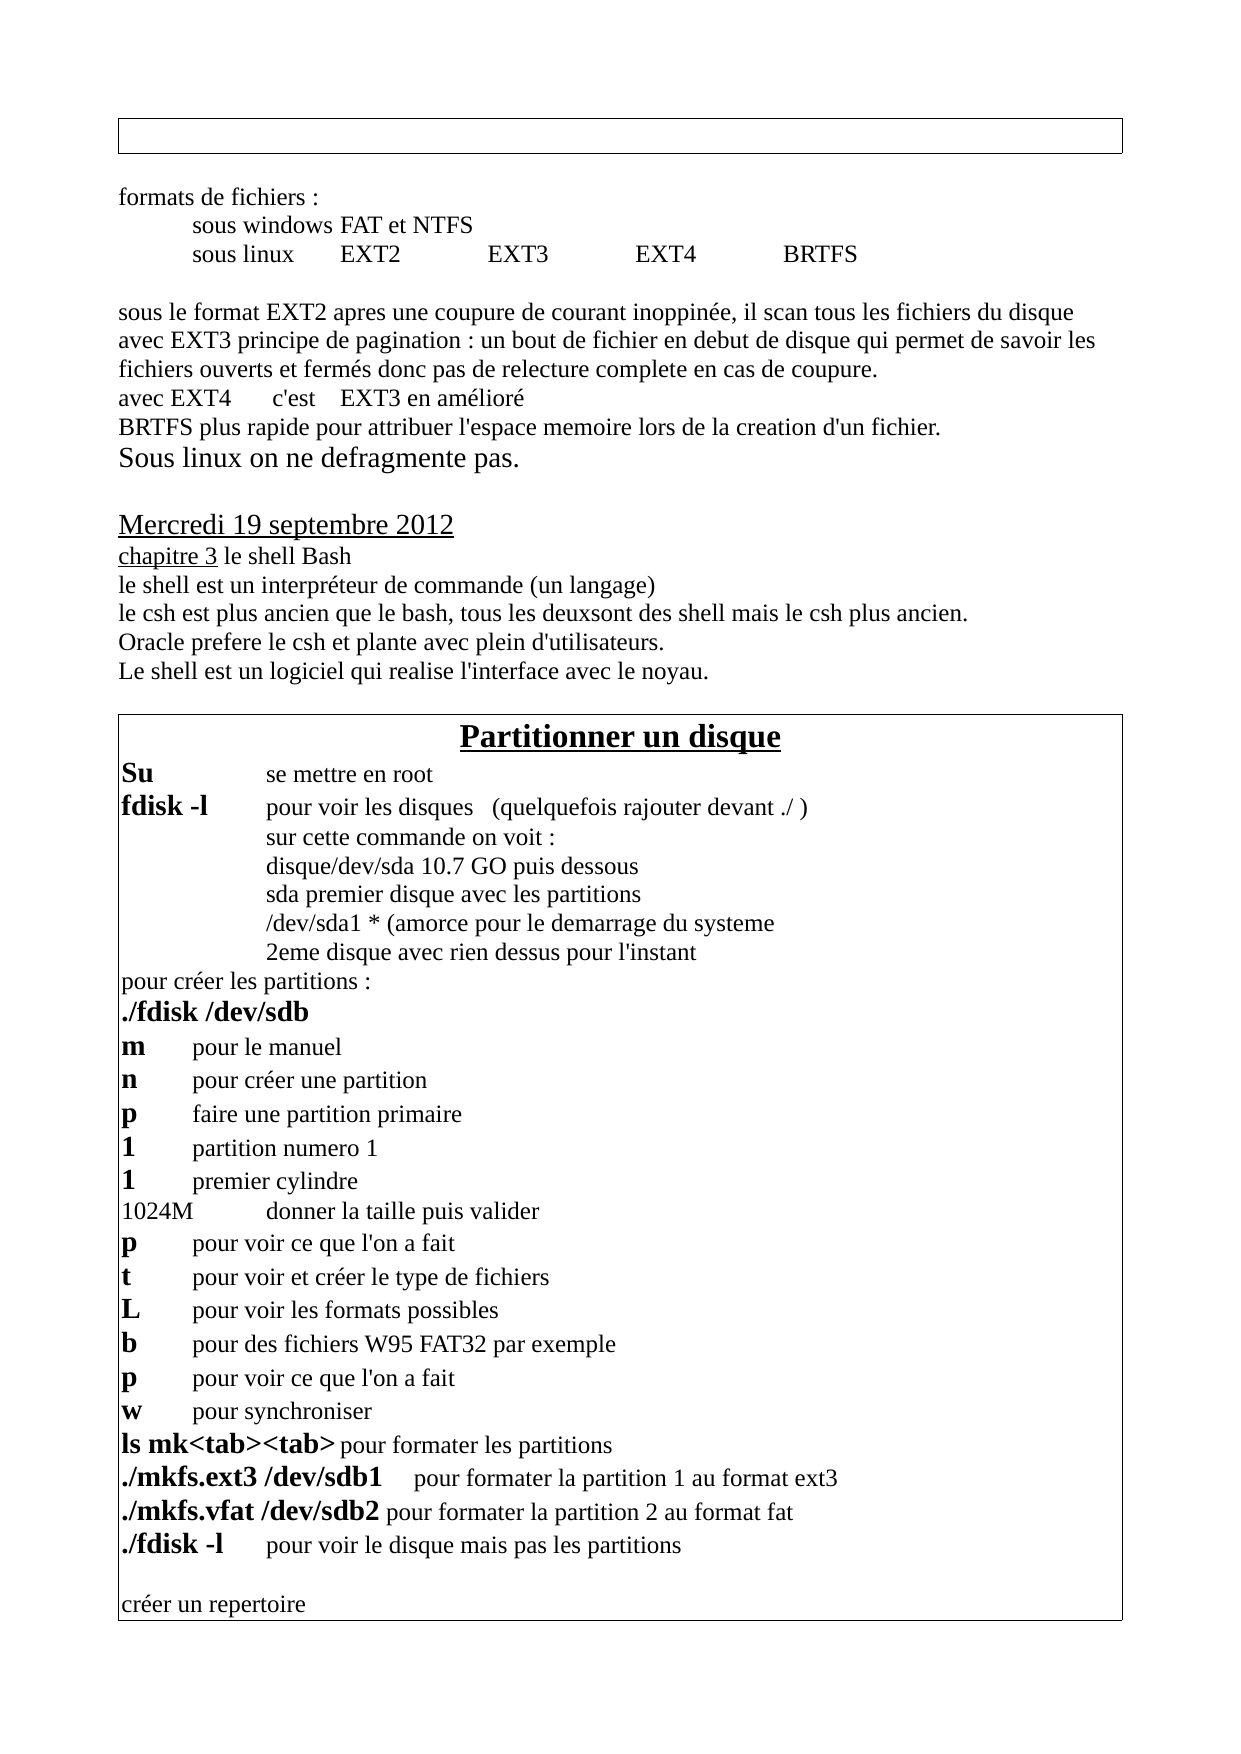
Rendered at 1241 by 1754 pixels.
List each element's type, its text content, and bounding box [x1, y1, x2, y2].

text le csh est plus ancien que le bash, tous les deuxsont des shell mais le csh plus ancien. [118, 598, 1122, 627]
text formats de fichiers : [118, 182, 1122, 210]
text pour créer les partitions : [119, 963, 1122, 991]
text ./mkfs.vfat /dev/sdb2 pour formater la partition 2 au format fat [119, 1490, 1122, 1523]
text Sous linux on ne defragmente pas. [118, 440, 1122, 474]
text 1 partition numero 1 [119, 1126, 1122, 1159]
text p faire une partition primaire [119, 1092, 1122, 1126]
text p pour voir ce que l'on a fait [119, 1356, 1122, 1389]
text sous windows FAT et NTFS [118, 210, 1122, 239]
text ./fdisk /dev/sdb [119, 991, 1122, 1025]
text Mercredi 19 septembre 2012 [118, 507, 1122, 541]
text b pour des fichiers W95 FAT32 par exemple [119, 1322, 1122, 1356]
text chapitre 3 le shell Bash [118, 541, 1122, 570]
text m pour le manuel [119, 1025, 1122, 1058]
text 1024M donner la taille puis valider [119, 1193, 1122, 1221]
text 1 premier cylindre [119, 1159, 1122, 1193]
text ./fdisk -l pour voir le disque mais pas les partitions [119, 1523, 1122, 1560]
text sda premier disque avec les partitions [119, 876, 1122, 905]
text avec EXT4 c'est EXT3 en amélioré [118, 383, 1122, 412]
text Partitionner un disque [119, 715, 1122, 752]
text Oracle prefere le csh et plante avec plein d'utilisateurs. [118, 627, 1122, 656]
text n pour créer une partition [119, 1058, 1122, 1092]
text 2eme disque avec rien dessus pour l'instant [119, 934, 1122, 963]
text créer un repertoire [119, 1586, 1122, 1620]
text ls mk<tab><tab> pour formater les partitions [119, 1423, 1122, 1456]
text fdisk -l pour voir les disques (quelquefois rajouter devant ./ ) [119, 785, 1122, 819]
text disque/dev/sda 10.7 GO puis dessous [119, 848, 1122, 876]
text Le shell est un logiciel qui realise l'interface avec le noyau. [118, 656, 1122, 685]
text sous le format EXT2 apres une coupure de courant inoppinée, il scan tous les fichiers du disque [118, 297, 1122, 325]
text w pour synchroniser [119, 1389, 1122, 1423]
text BRTFS plus rapide pour attribuer l'espace memoire lors de la creation d'un fichier. [118, 412, 1122, 440]
text t pour voir et créer le type de fichiers [119, 1255, 1122, 1288]
text /dev/sda1 * (amorce pour le demarrage du systeme [119, 905, 1122, 934]
text L pour voir les formats possibles [119, 1288, 1122, 1322]
text sur cette commande on voit : [119, 819, 1122, 848]
text Su se mettre en root [119, 752, 1122, 785]
text avec EXT3 principe de pagination : un bout de fichier en debut de disque qui permet de savoir les fichiers ouverts et fermés donc pas de relecture complete en cas de coupure. [118, 325, 1122, 383]
text le shell est un interpréteur de commande (un langage) [118, 570, 1122, 598]
text p pour voir ce que l'on a fait [119, 1221, 1122, 1255]
text ./mkfs.ext3 /dev/sdb1 pour formater la partition 1 au format ext3 [119, 1456, 1122, 1490]
text sous linux EXT2 EXT3 EXT4 BRTFS [118, 239, 1122, 268]
